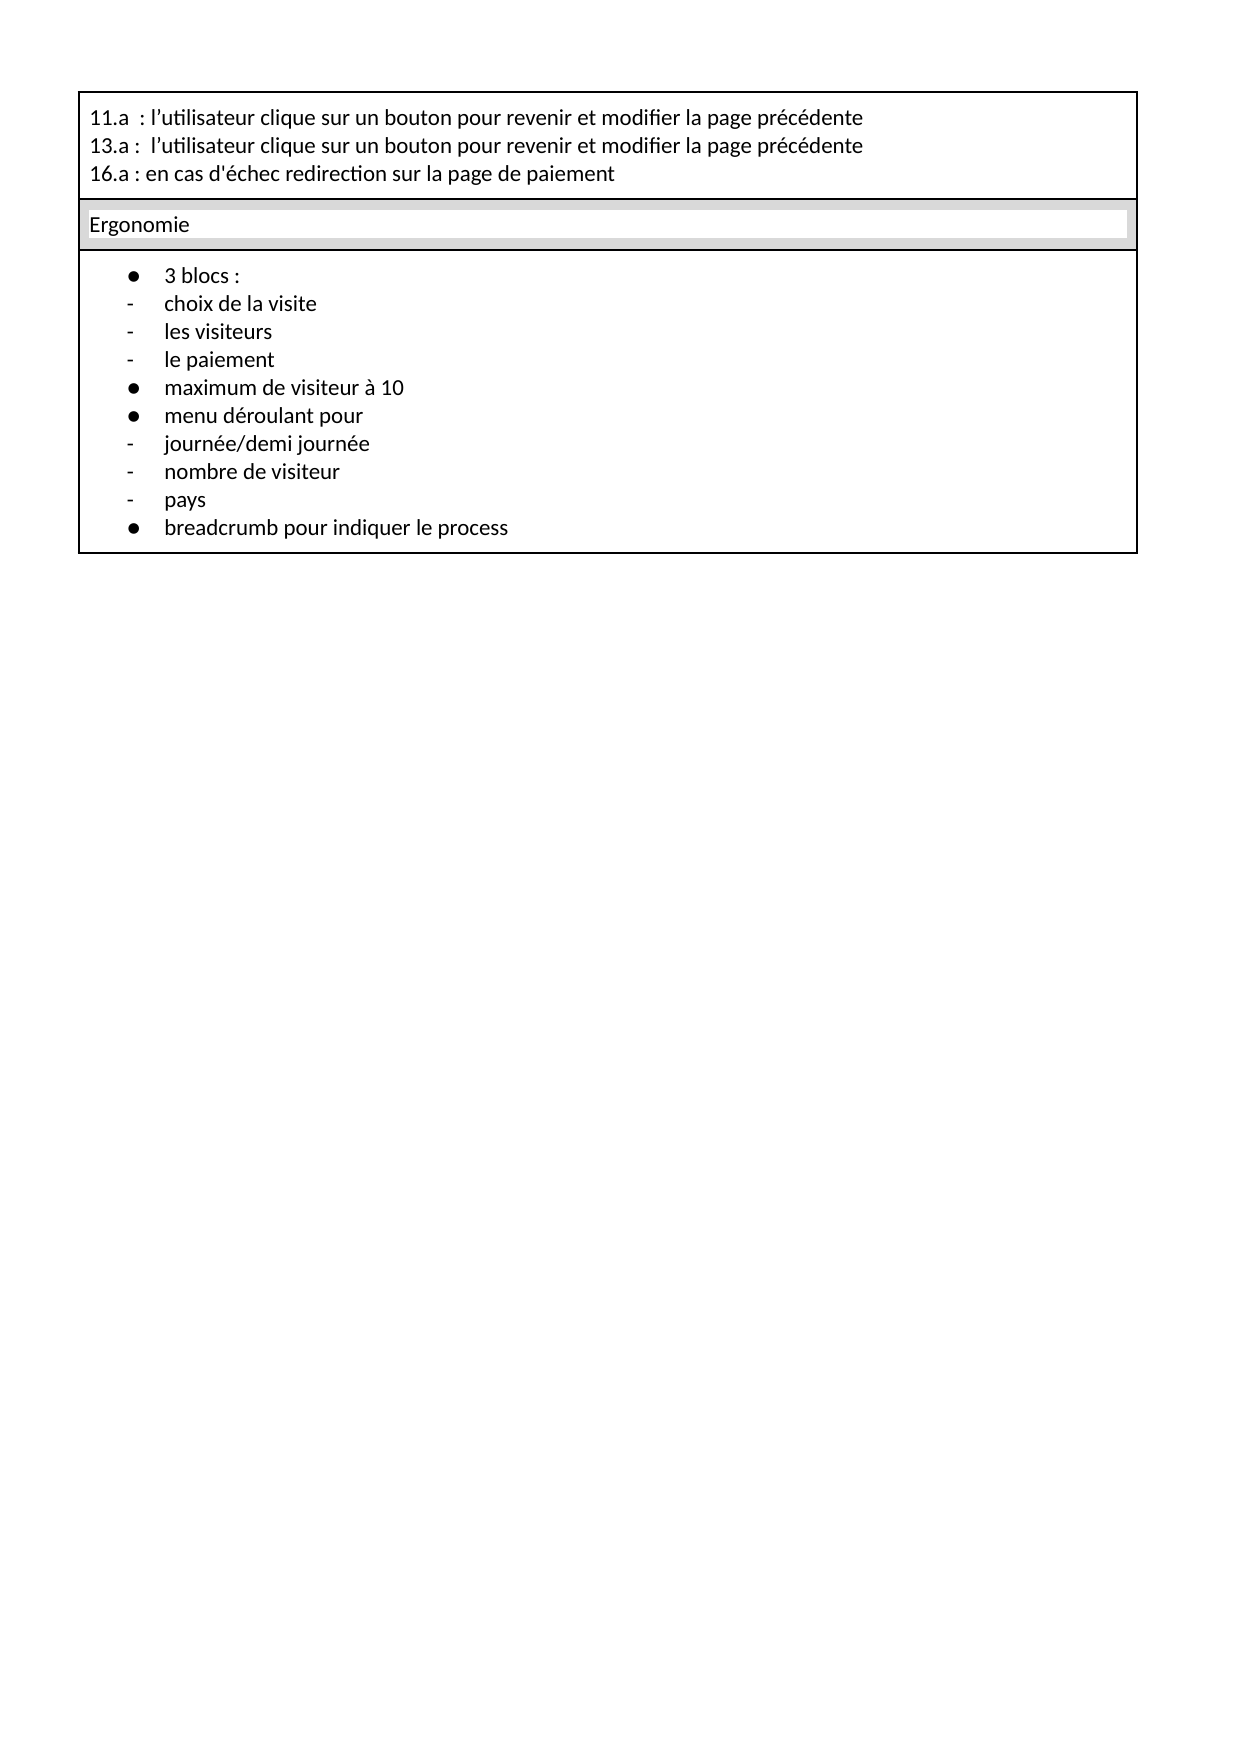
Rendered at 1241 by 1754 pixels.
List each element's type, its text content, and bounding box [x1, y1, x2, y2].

table_cell 3 blocs : choix de la visite les visiteurs le paiement maximum de visiteur à 10 menu déroulant pour journée/demi journée nombre de visiteur pays breadcrumb pour indiquer le process [80, 251, 1136, 552]
table_cell 11.a : l’utilisateur clique sur un bouton pour revenir et modifier la page précédente 13.a : l’utilisateur clique sur un bouton pour revenir et modifier la page précédente 16.a : en cas d'échec redirection sur la page de paiement [80, 93, 1136, 198]
table_cell Ergonomie [80, 200, 1136, 249]
